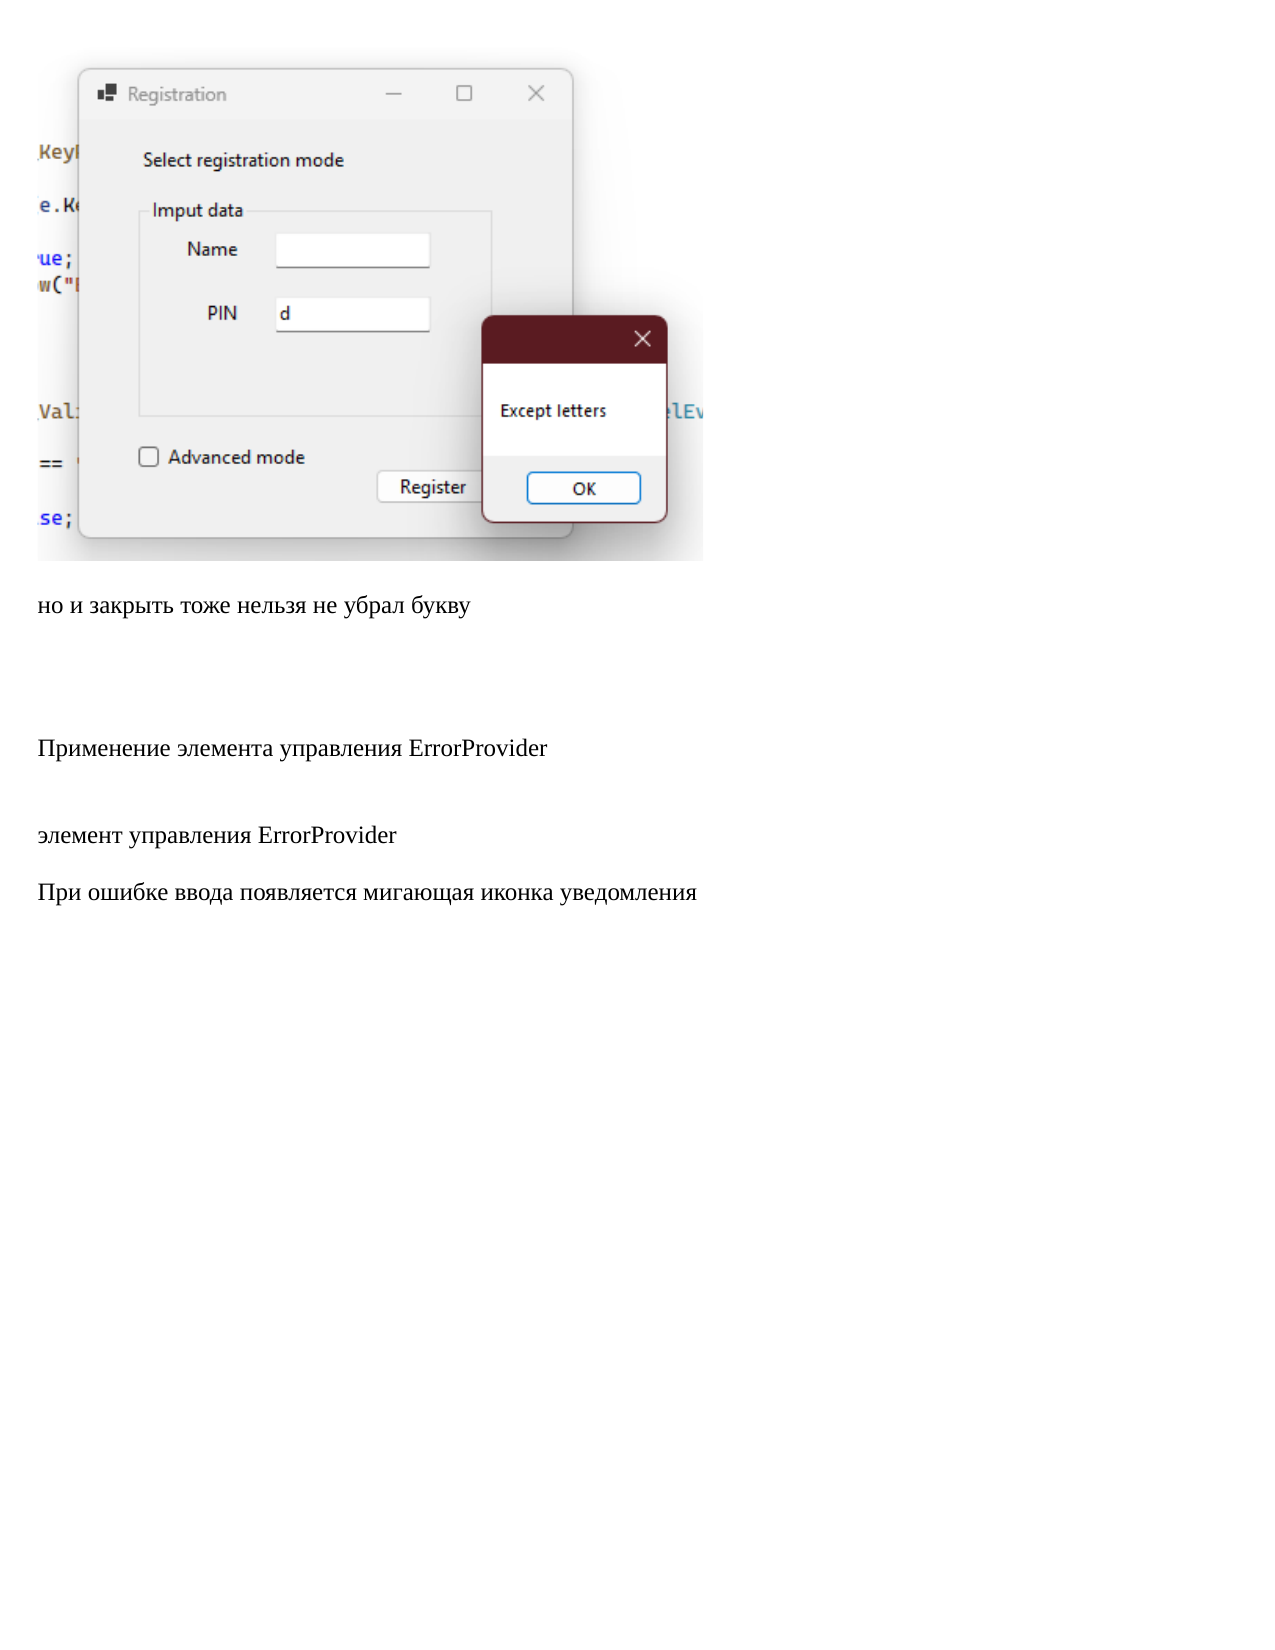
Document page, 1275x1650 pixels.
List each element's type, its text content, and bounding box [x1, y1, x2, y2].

picture [37, 37, 704, 561]
text элемент управления ErrorProvider [37, 820, 1237, 848]
text При ошибке ввода появляется мигающая иконка уведомления [37, 877, 1237, 906]
text Применение элемента управления ErrorProvider [37, 733, 1237, 762]
text но и закрыть тоже нельзя не убрал букву [37, 590, 1237, 618]
